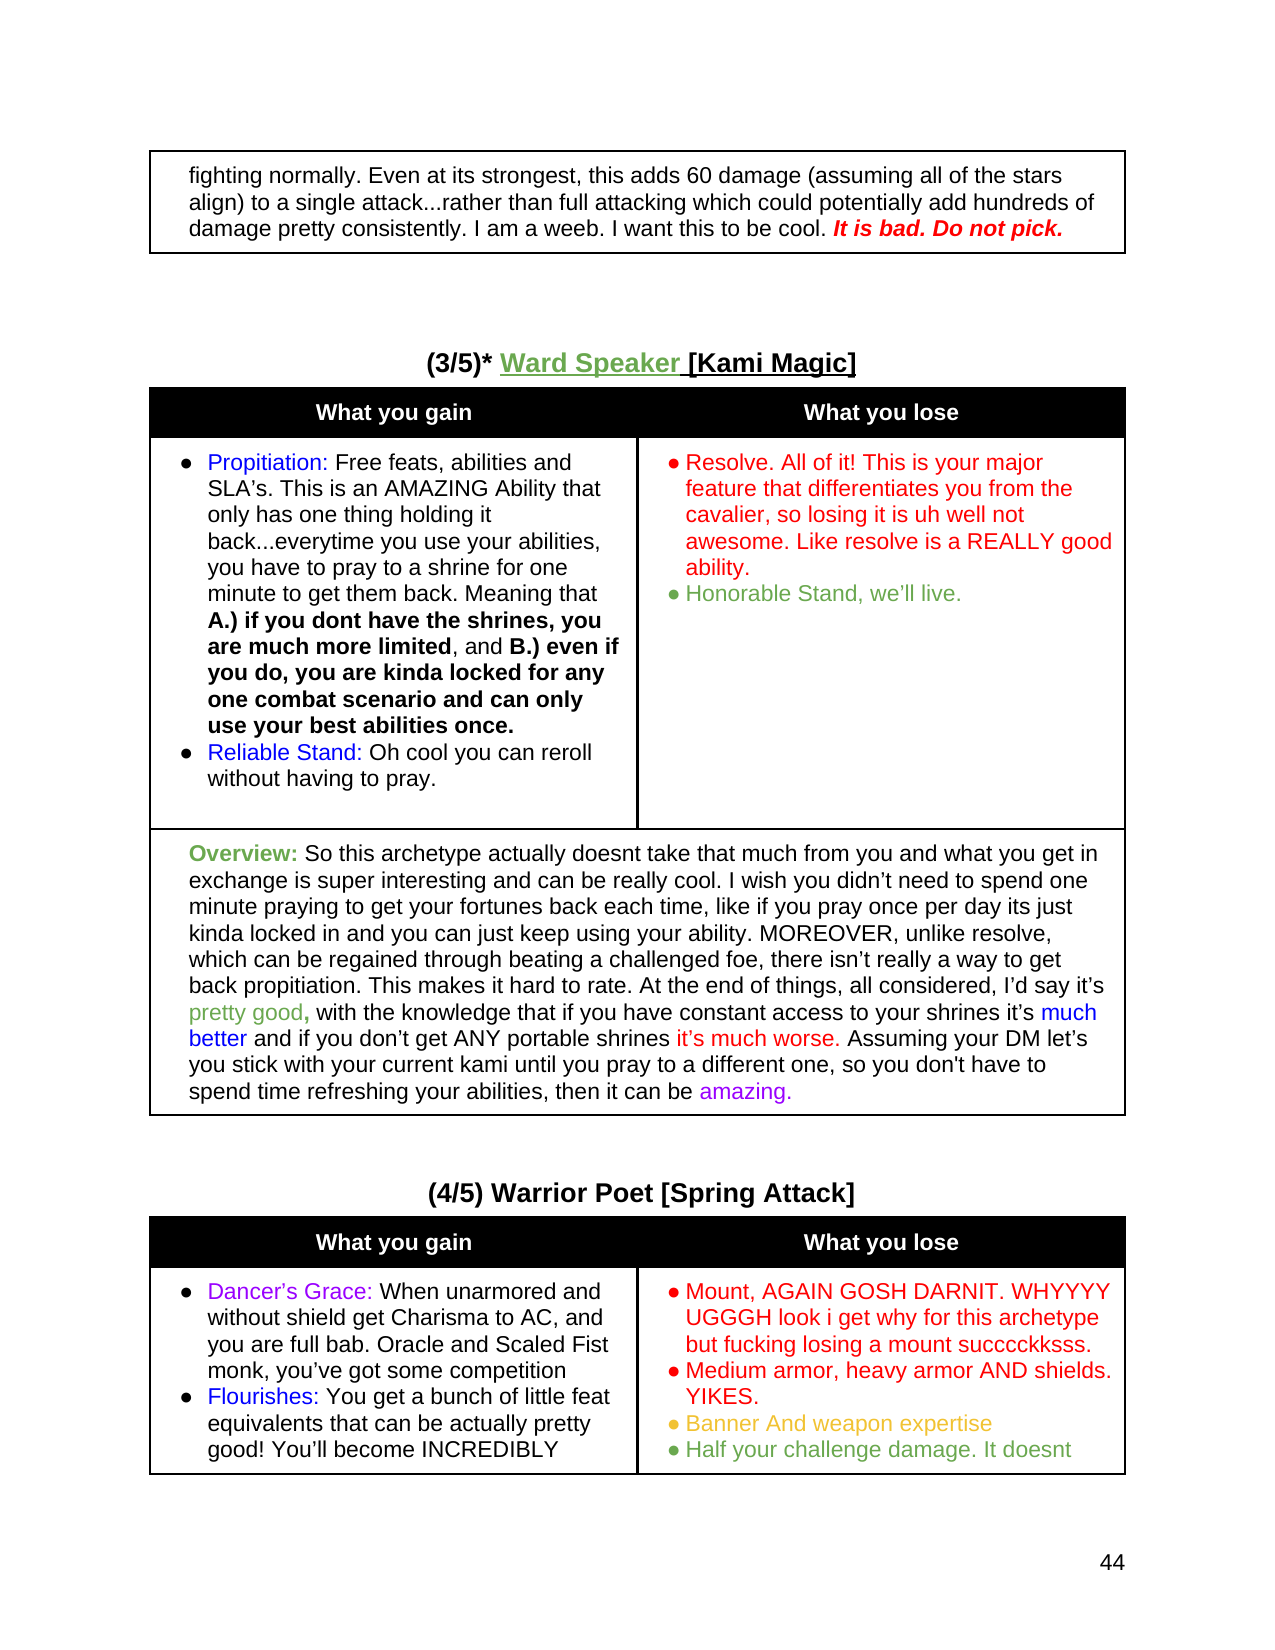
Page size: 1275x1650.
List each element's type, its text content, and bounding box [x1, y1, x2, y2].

table_cell What you gain [151, 389, 636, 436]
table_cell What you gain [151, 1218, 636, 1265]
table_cell What you lose [639, 389, 1124, 436]
table_cell Mount, AGAIN GOSH DARNIT. WHYYYY UGGGH look i get why for this archetype but fucking losing a mount succcckksss. Medium armor, heavy armor AND shields. YIKES. Banner And weapon expertise Half your challenge damage. It doesnt [639, 1268, 1124, 1473]
table_cell Propitiation: Free feats, abilities and SLA’s. This is an AMAZING Ability that only has one thing holding it back...everytime you use your abilities, you have to pray to a shrine for one minute to get them back. Meaning that A.) if you dont have the shrines, you are much more limited, and B.) even if you do, you are kinda locked for any one combat scenario and can only use your best abilities once. Reliable Stand: Oh cool you can reroll without having to pray. [151, 438, 636, 828]
table_cell What you lose [639, 1218, 1124, 1265]
table_cell Resolve. All of it! This is your major feature that differentiates you from the cavalier, so losing it is uh well not awesome. Like resolve is a REALLY good ability. Honorable Stand, we’ll live. [639, 438, 1124, 828]
table_cell Overview: So this archetype actually doesnt take that much from you and what you get in exchange is super interesting and can be really cool. I wish you didn’t need to spend one minute praying to get your fortunes back each time, like if you pray once per day its just kinda locked in and you can just keep using your ability. MOREOVER, unlike resolve, which can be regained through beating a challenged foe, there isn’t really a way to get back propitiation. This makes it hard to rate. At the end of things, all considered, I’d say it’s pretty good, with the knowledge that if you have constant access to your shrines it’s much better and if you don’t get ANY portable shrines it’s much worse. Assuming your DM let’s you stick with your current kami until you pray to a different one, so you don't have to spend time refreshing your abilities, then it can be amazing. [151, 830, 1124, 1114]
table_header (3/5)* Ward Speaker [Kami Magic] [151, 322, 1124, 387]
table_cell Dancer’s Grace: When unarmored and without shield get Charisma to AC, and you are full bab. Oracle and Scaled Fist monk, you’ve got some competition Flourishes: You get a bunch of little feat equivalents that can be actually pretty good! You’ll become INCREDIBLY [151, 1268, 636, 1473]
table_header (4/5) Warrior Poet [Spring Attack] [151, 1152, 1124, 1216]
table_cell fighting normally. Even at its strongest, this adds 60 damage (assuming all of the stars align) to a single attack...rather than full attacking which could potentially add hundreds of damage pretty consistently. I am a weeb. I want this to be cool. It is bad. Do not pick. [151, 152, 1124, 252]
